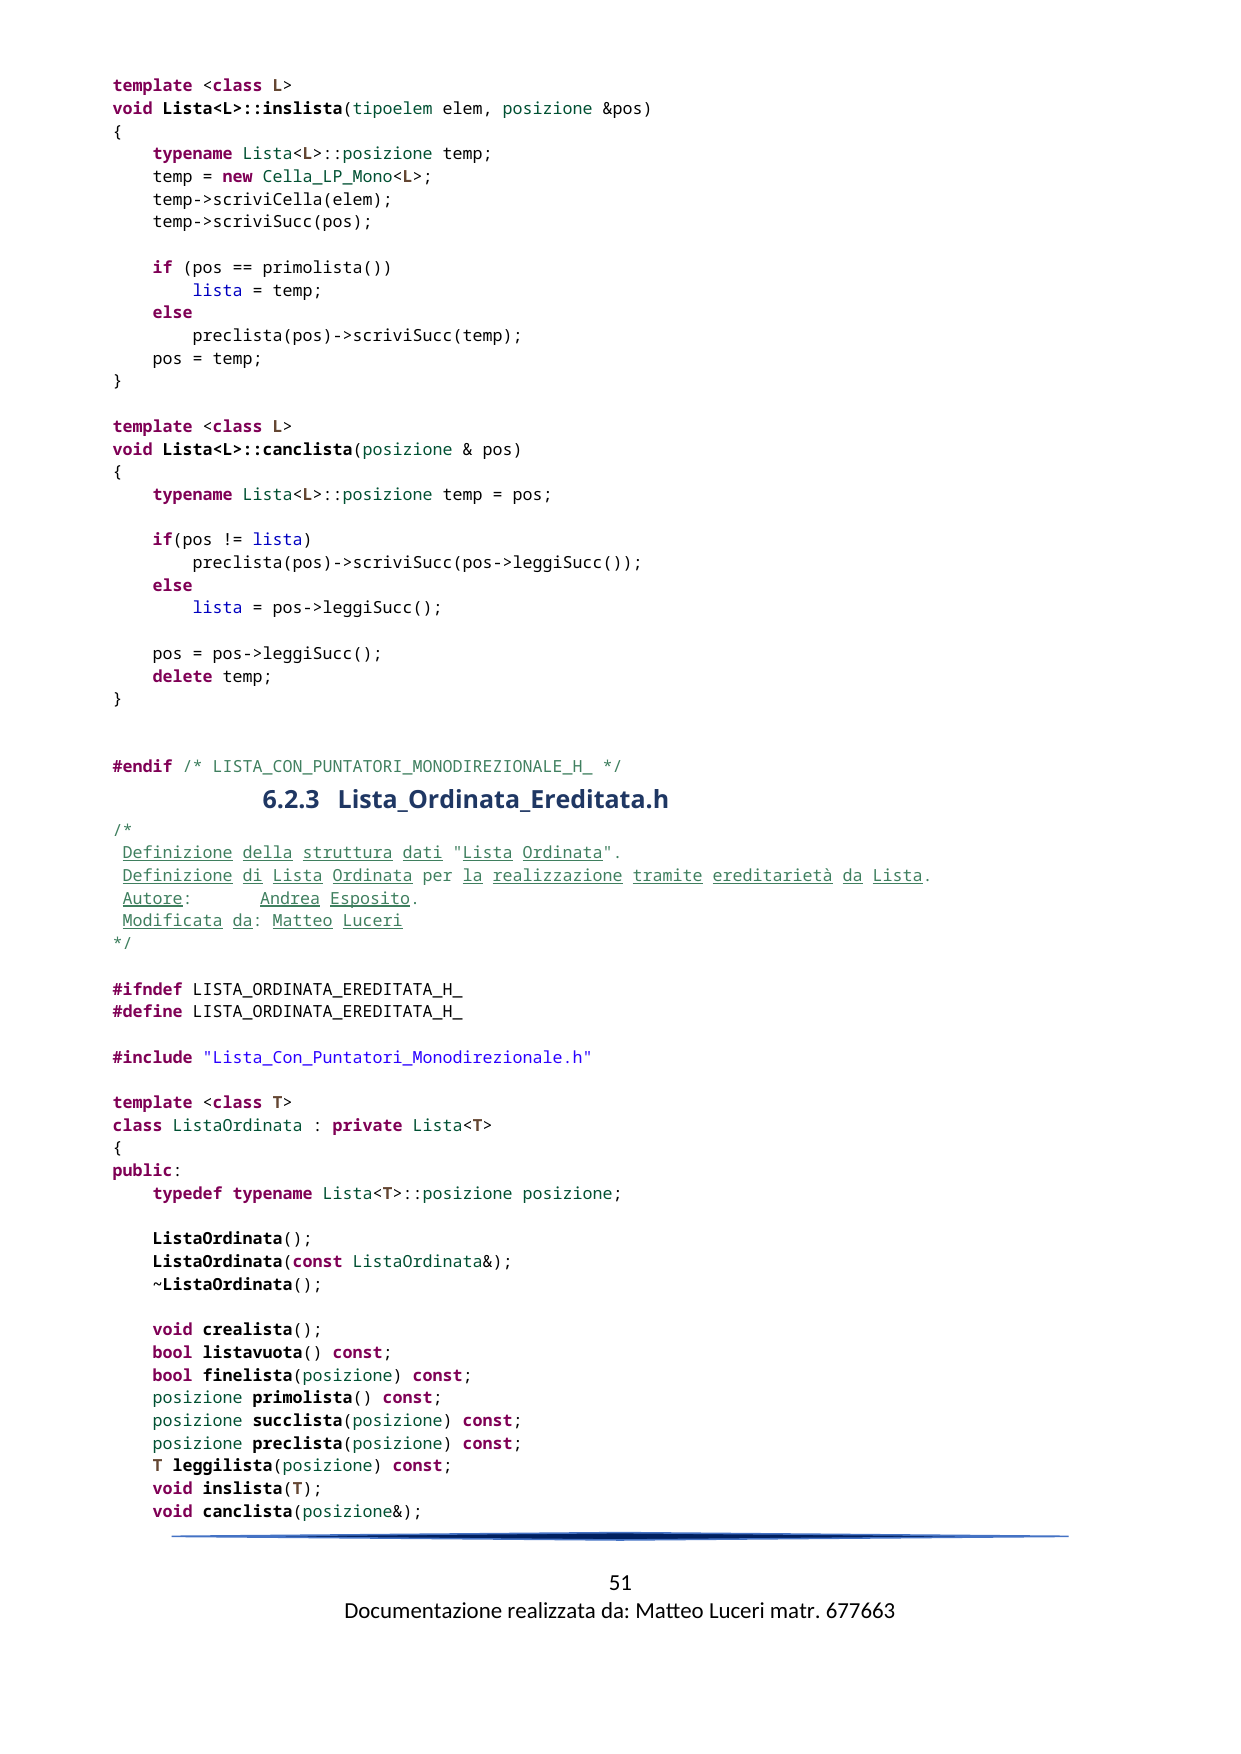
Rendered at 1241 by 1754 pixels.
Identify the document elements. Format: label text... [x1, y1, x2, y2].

text */ [112, 932, 1128, 954]
text Definizione della struttura dati "Lista Ordinata". [112, 841, 1128, 864]
text #ifndef LISTA_ORDINATA_EREDITATA_H_ [112, 977, 1128, 1000]
text typename Lista<L>::posizione temp = pos; [112, 482, 1128, 505]
text posizione primolista() const; [112, 1386, 1128, 1409]
text void canclista(posizione&); [112, 1499, 1128, 1522]
text public: [112, 1159, 1128, 1182]
text bool finelista(posizione) const; [112, 1363, 1128, 1386]
text else [112, 301, 1128, 323]
text { [112, 460, 1128, 482]
text class ListaOrdinata : private Lista<T> [112, 1113, 1128, 1136]
text posizione preclista(posizione) const; [112, 1431, 1128, 1454]
text lista = temp; [112, 278, 1128, 301]
text typename Lista<L>::posizione temp; [112, 142, 1128, 164]
text pos = pos->leggiSucc(); [112, 641, 1128, 664]
text ~ListaOrdinata(); [112, 1272, 1128, 1295]
text template <class L> [112, 414, 1128, 437]
text delete temp; [112, 664, 1128, 687]
text } [112, 369, 1128, 392]
text T leggilista(posizione) const; [112, 1454, 1128, 1477]
text lista = pos->leggiSucc(); [112, 596, 1128, 619]
text { [112, 119, 1128, 142]
text template <class L> [112, 74, 1128, 96]
text if (pos == primolista()) [112, 255, 1128, 278]
text #endif /* LISTA_CON_PUNTATORI_MONODIREZIONALE_H_ */ [112, 755, 1128, 778]
text preclista(pos)->scriviSucc(pos->leggiSucc()); [112, 551, 1128, 573]
text ListaOrdinata(const ListaOrdinata&); [112, 1250, 1128, 1272]
text ListaOrdinata(); [112, 1227, 1128, 1250]
text { [112, 1136, 1128, 1159]
list Lista_Ordinata_Ereditata.h [262, 782, 1128, 816]
text #include "Lista_Con_Puntatori_Monodirezionale.h" [112, 1045, 1128, 1068]
text else [112, 573, 1128, 596]
text bool listavuota() const; [112, 1341, 1128, 1363]
text template <class T> [112, 1091, 1128, 1113]
text temp->scriviCella(elem); [112, 187, 1128, 210]
text typedef typename Lista<T>::posizione posizione; [112, 1182, 1128, 1204]
text pos = temp; [112, 346, 1128, 369]
text temp->scriviSucc(pos); [112, 210, 1128, 233]
text Modificata da: Matteo Luceri [112, 909, 1128, 932]
text #define LISTA_ORDINATA_EREDITATA_H_ [112, 1000, 1128, 1023]
text } [112, 687, 1128, 709]
text posizione succlista(posizione) const; [112, 1409, 1128, 1431]
text Autore: Andrea Esposito. [112, 886, 1128, 909]
text void crealista(); [112, 1318, 1128, 1341]
text void Lista<L>::canclista(posizione & pos) [112, 437, 1128, 460]
text void inslista(T); [112, 1477, 1128, 1499]
text temp = new Cella_LP_Mono<L>; [112, 164, 1128, 187]
text preclista(pos)->scriviSucc(temp); [112, 323, 1128, 346]
text Definizione di Lista Ordinata per la realizzazione tramite ereditarietà da Lista. [112, 864, 1128, 886]
text void Lista<L>::inslista(tipoelem elem, posizione &pos) [112, 96, 1128, 119]
text if(pos != lista) [112, 528, 1128, 551]
text /* [112, 818, 1128, 841]
